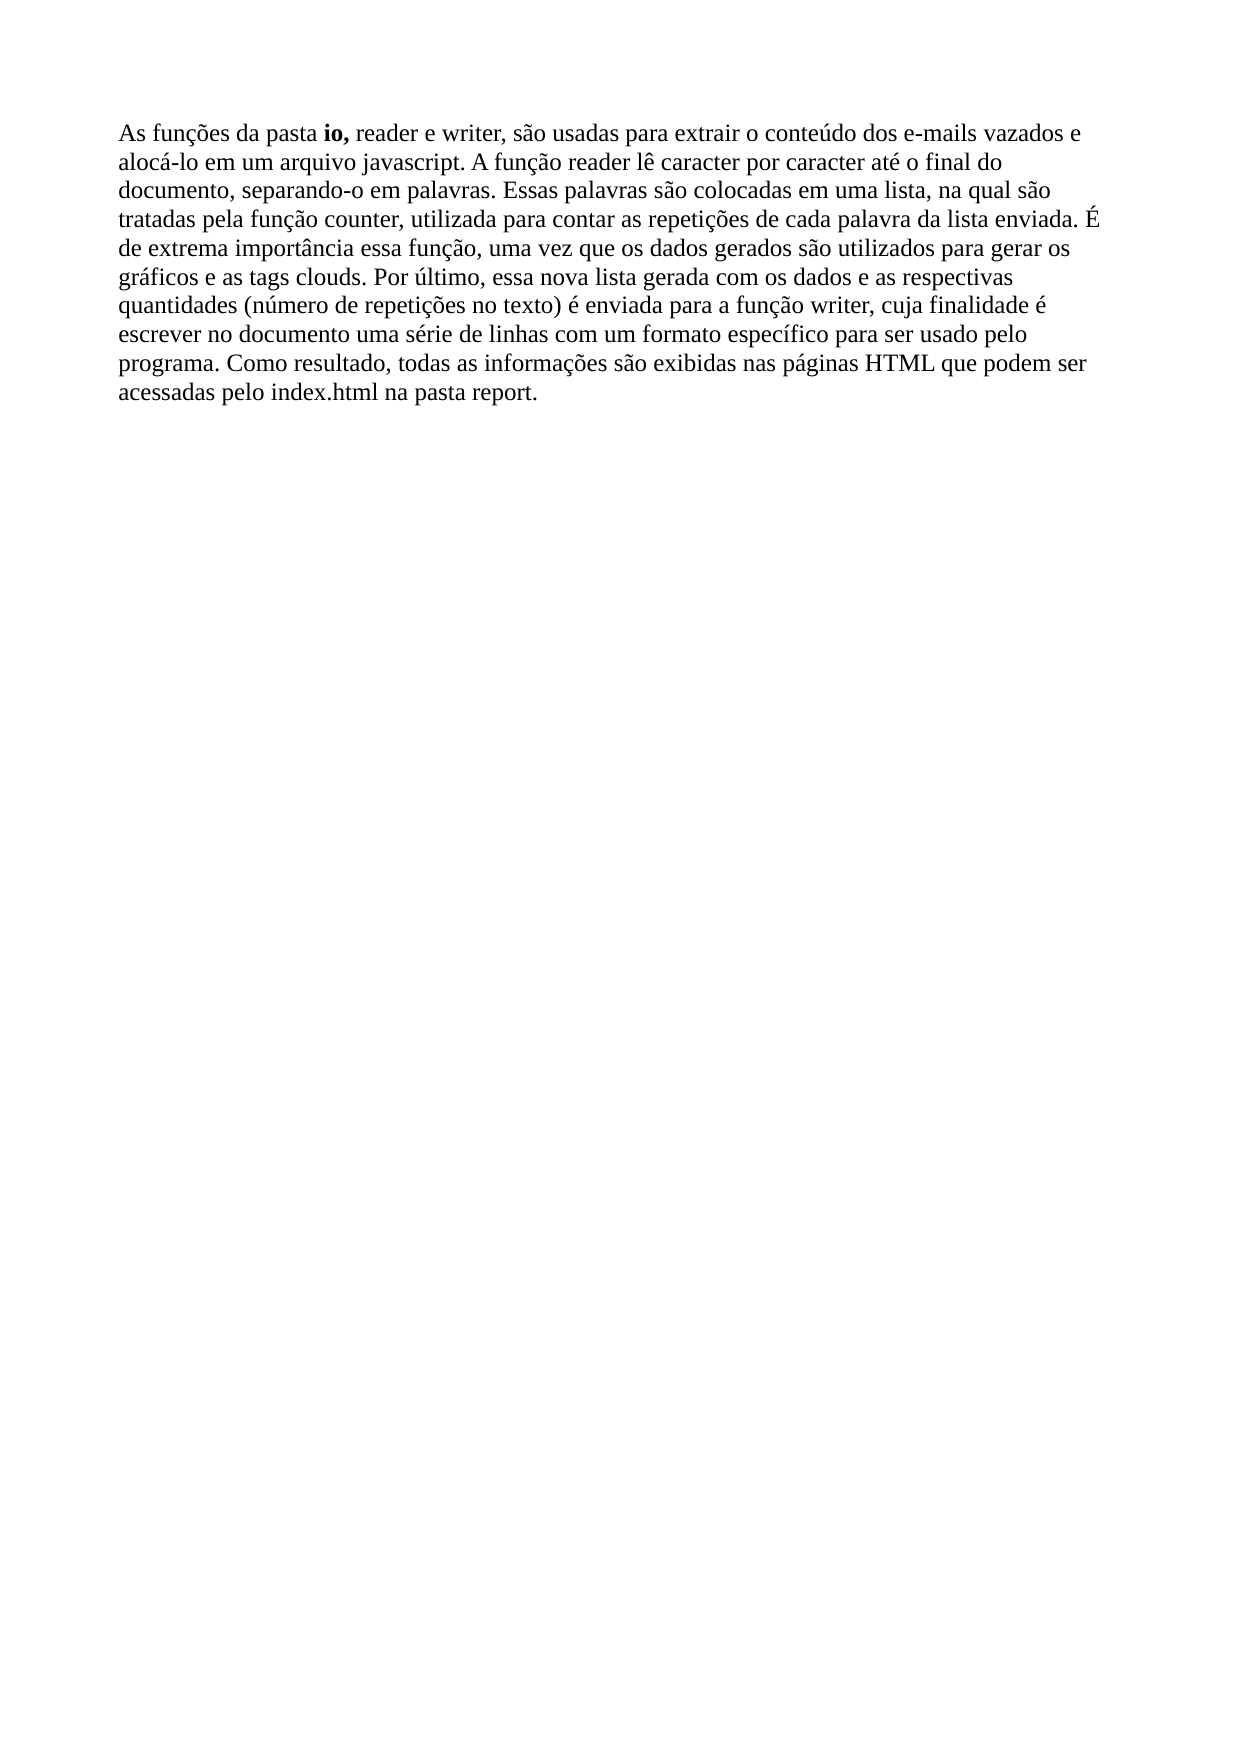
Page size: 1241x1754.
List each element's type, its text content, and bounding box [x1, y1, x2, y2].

text As funções da pasta io, reader e writer, são usadas para extrair o conteúdo dos e-mails vazados e alocá-lo em um arquivo javascript. A função reader lê caracter por caracter até o final do documento, separando-o em palavras. Essas palavras são colocadas em uma lista, na qual são tratadas pela função counter, utilizada para contar as repetições de cada palavra da lista enviada. É de extrema importância essa função, uma vez que os dados gerados são utilizados para gerar os gráficos e as tags clouds. Por último, essa nova lista gerada com os dados e as respectivas quantidades (número de repetições no texto) é enviada para a função writer, cuja finalidade é escrever no documento uma série de linhas com um formato específico para ser usado pelo programa. Como resultado, todas as informações são exibidas nas páginas HTML que podem ser acessadas pelo index.html na pasta report. [118, 118, 1122, 406]
